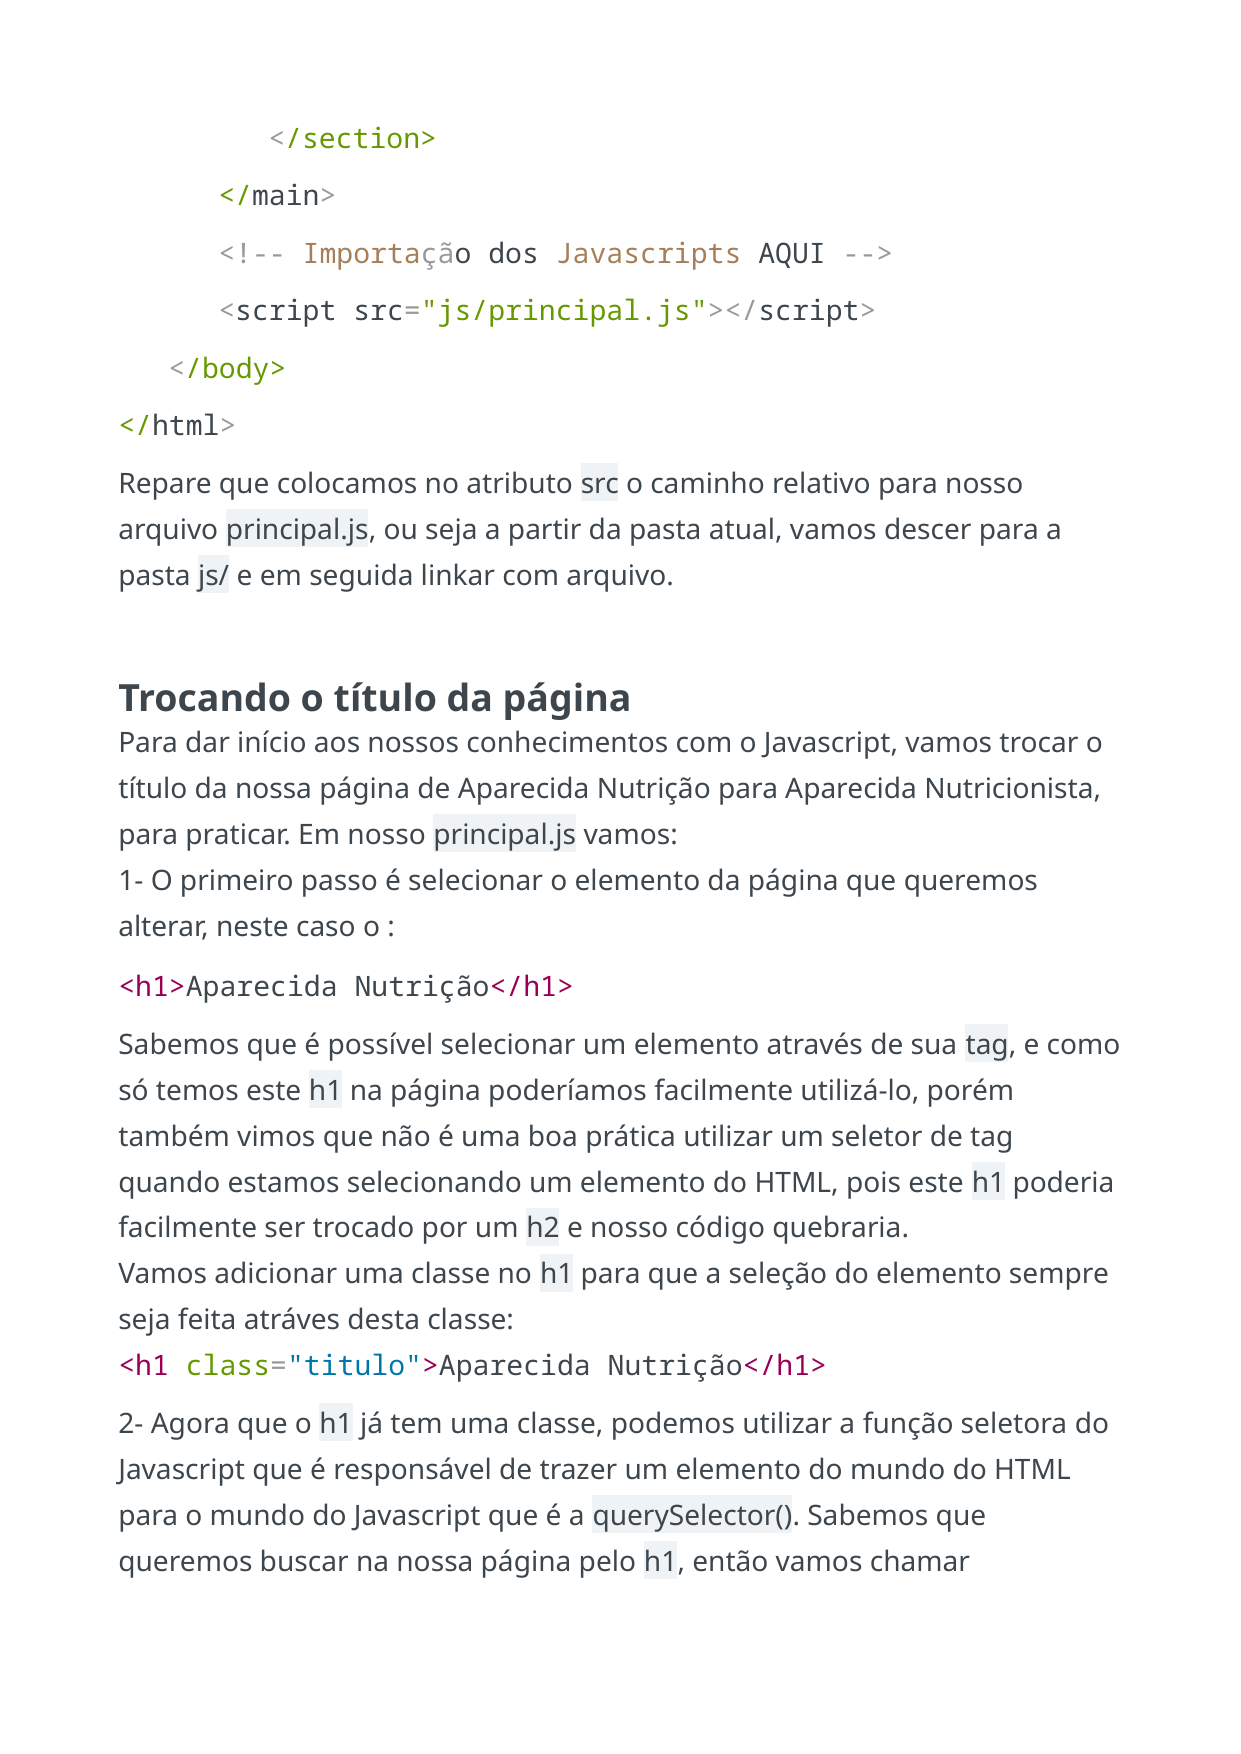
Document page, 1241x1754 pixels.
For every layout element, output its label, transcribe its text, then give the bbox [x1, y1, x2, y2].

text <h1 class="titulo">Aparecida Nutrição</h1> [118, 1346, 1122, 1384]
text 2- Agora que o h1 já tem uma classe, podemos utilizar a função seletora do Javascript que é responsável de trazer um elemento do mundo do HTML para o mundo do Javascript que é a querySelector(). Sabemos que queremos buscar na nossa página pelo h1, então vamos chamar [118, 1403, 1122, 1579]
text <script src="js/principal.js"></script> [118, 291, 1122, 329]
text </main> [118, 176, 1122, 214]
text Vamos adicionar uma classe no h1 para que a seleção do elemento sempre seja feita atráves desta classe: [118, 1254, 1122, 1338]
subtitle Trocando o título da página [118, 671, 1122, 722]
text Para dar início aos nossos conhecimentos com o Javascript, vamos trocar o título da nossa página de Aparecida Nutrição para Aparecida Nutricionista, para praticar. Em nosso principal.js vamos: [118, 722, 1122, 852]
text </body> [118, 348, 1122, 386]
text 1- O primeiro passo é selecionar o elemento da página que queremos alterar, neste caso o : [118, 860, 1122, 944]
text </html> [118, 406, 1122, 444]
text Sabemos que é possível selecionar um elemento através de sua tag, e como só temos este h1 na página poderíamos facilmente utilizá-lo, porém também vimos que não é uma boa prática utilizar um seletor de tag quando estamos selecionando um elemento do HTML, pois este h1 poderia facilmente ser trocado por um h2 e nosso código quebraria. [118, 1024, 1122, 1246]
text <h1>Aparecida Nutrição</h1> [118, 967, 1122, 1005]
text </section> [118, 118, 1122, 156]
text Repare que colocamos no atributo src o caminho relativo para nosso arquivo principal.js, ou seja a partir da pasta atual, vamos descer para a pasta js/ e em seguida linkar com arquivo. [118, 463, 1122, 593]
text <!-- Importação dos Javascripts AQUI --> [118, 233, 1122, 271]
